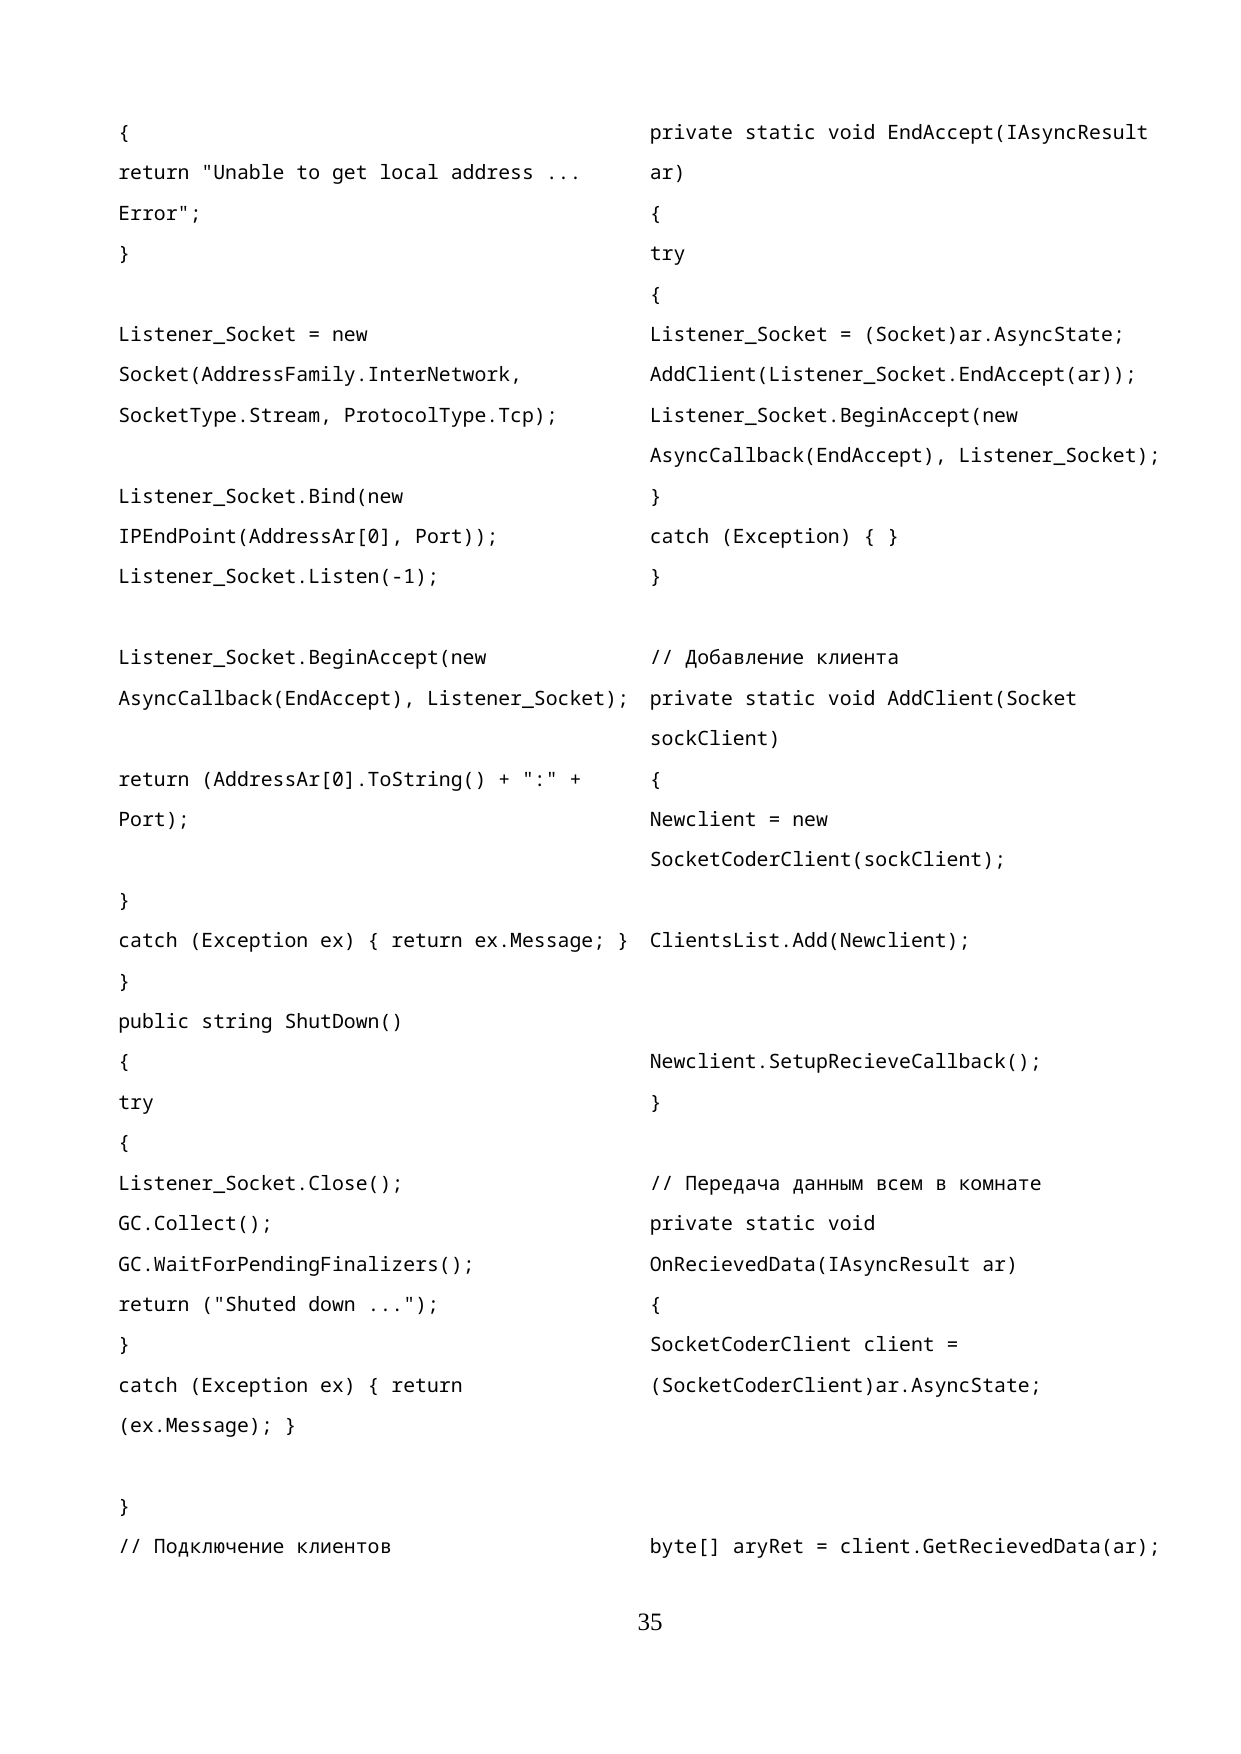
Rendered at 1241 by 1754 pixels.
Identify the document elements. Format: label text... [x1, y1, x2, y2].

text catch (Exception ex) { return ex.Message; } [118, 926, 649, 953]
text Listener_Socket.BeginAccept(new AsyncCallback(EndAccept), Listener_Socket); [118, 643, 649, 711]
text { [649, 1290, 1181, 1317]
text catch (Exception) { } [649, 522, 1181, 549]
text Listener_Socket.Close(); [118, 1169, 649, 1196]
text } [118, 1492, 649, 1519]
text // Подключение клиентов [118, 1533, 649, 1560]
text Newclient.SetupRecieveCallback(); [649, 1048, 1181, 1075]
text private static void AddClient(Socket sockClient) [649, 684, 1181, 751]
text { [649, 199, 1181, 226]
text byte[] aryRet = client.GetRecievedData(ar); [649, 1533, 1181, 1560]
text AddClient(Listener_Socket.EndAccept(ar)); [649, 361, 1181, 388]
text { [118, 118, 649, 145]
text } [649, 1088, 1181, 1115]
text Listener_Socket = (Socket)ar.AsyncState; [649, 320, 1181, 347]
text return "Unable to get local address ... Error"; [118, 158, 649, 226]
text Listener_Socket.Listen(-1); [118, 563, 649, 590]
text } [649, 482, 1181, 509]
text try [118, 1088, 649, 1115]
text Listener_Socket.BeginAccept(new AsyncCallback(EndAccept), Listener_Socket); [649, 401, 1181, 468]
text { [118, 1048, 649, 1075]
text public string ShutDown() [118, 1007, 649, 1034]
text Listener_Socket = new Socket(AddressFamily.InterNetwork, SocketType.Stream, ProtocolType.Tcp); [118, 320, 649, 428]
text GC.Collect(); [118, 1209, 649, 1236]
text Newclient = new SocketCoderClient(sockClient); [649, 805, 1181, 873]
text SocketCoderClient client = (SocketCoderClient)ar.AsyncState; [649, 1331, 1181, 1398]
text // Добавление клиента [649, 643, 1181, 671]
text private static void EndAccept(IAsyncResult ar) [649, 118, 1181, 186]
text ClientsList.Add(Newclient); [649, 926, 1181, 953]
text catch (Exception ex) { return (ex.Message); } [118, 1371, 649, 1438]
text GC.WaitForPendingFinalizers(); [118, 1250, 649, 1277]
text try [649, 239, 1181, 266]
text } [118, 967, 649, 994]
text { [118, 1128, 649, 1156]
text Listener_Socket.Bind(new IPEndPoint(AddressAr[0], Port)); [118, 482, 649, 549]
text { [649, 280, 1181, 307]
text { [649, 765, 1181, 792]
text private static void OnRecievedData(IAsyncResult ar) [649, 1209, 1181, 1277]
text return (AddressAr[0].ToString() + ":" + Port); [118, 765, 649, 832]
text return ("Shuted down ..."); [118, 1290, 649, 1317]
text } [118, 1331, 649, 1358]
text } [649, 563, 1181, 590]
text // Передача данным всем в комнате [649, 1169, 1181, 1196]
text } [118, 239, 649, 266]
text } [118, 886, 649, 913]
